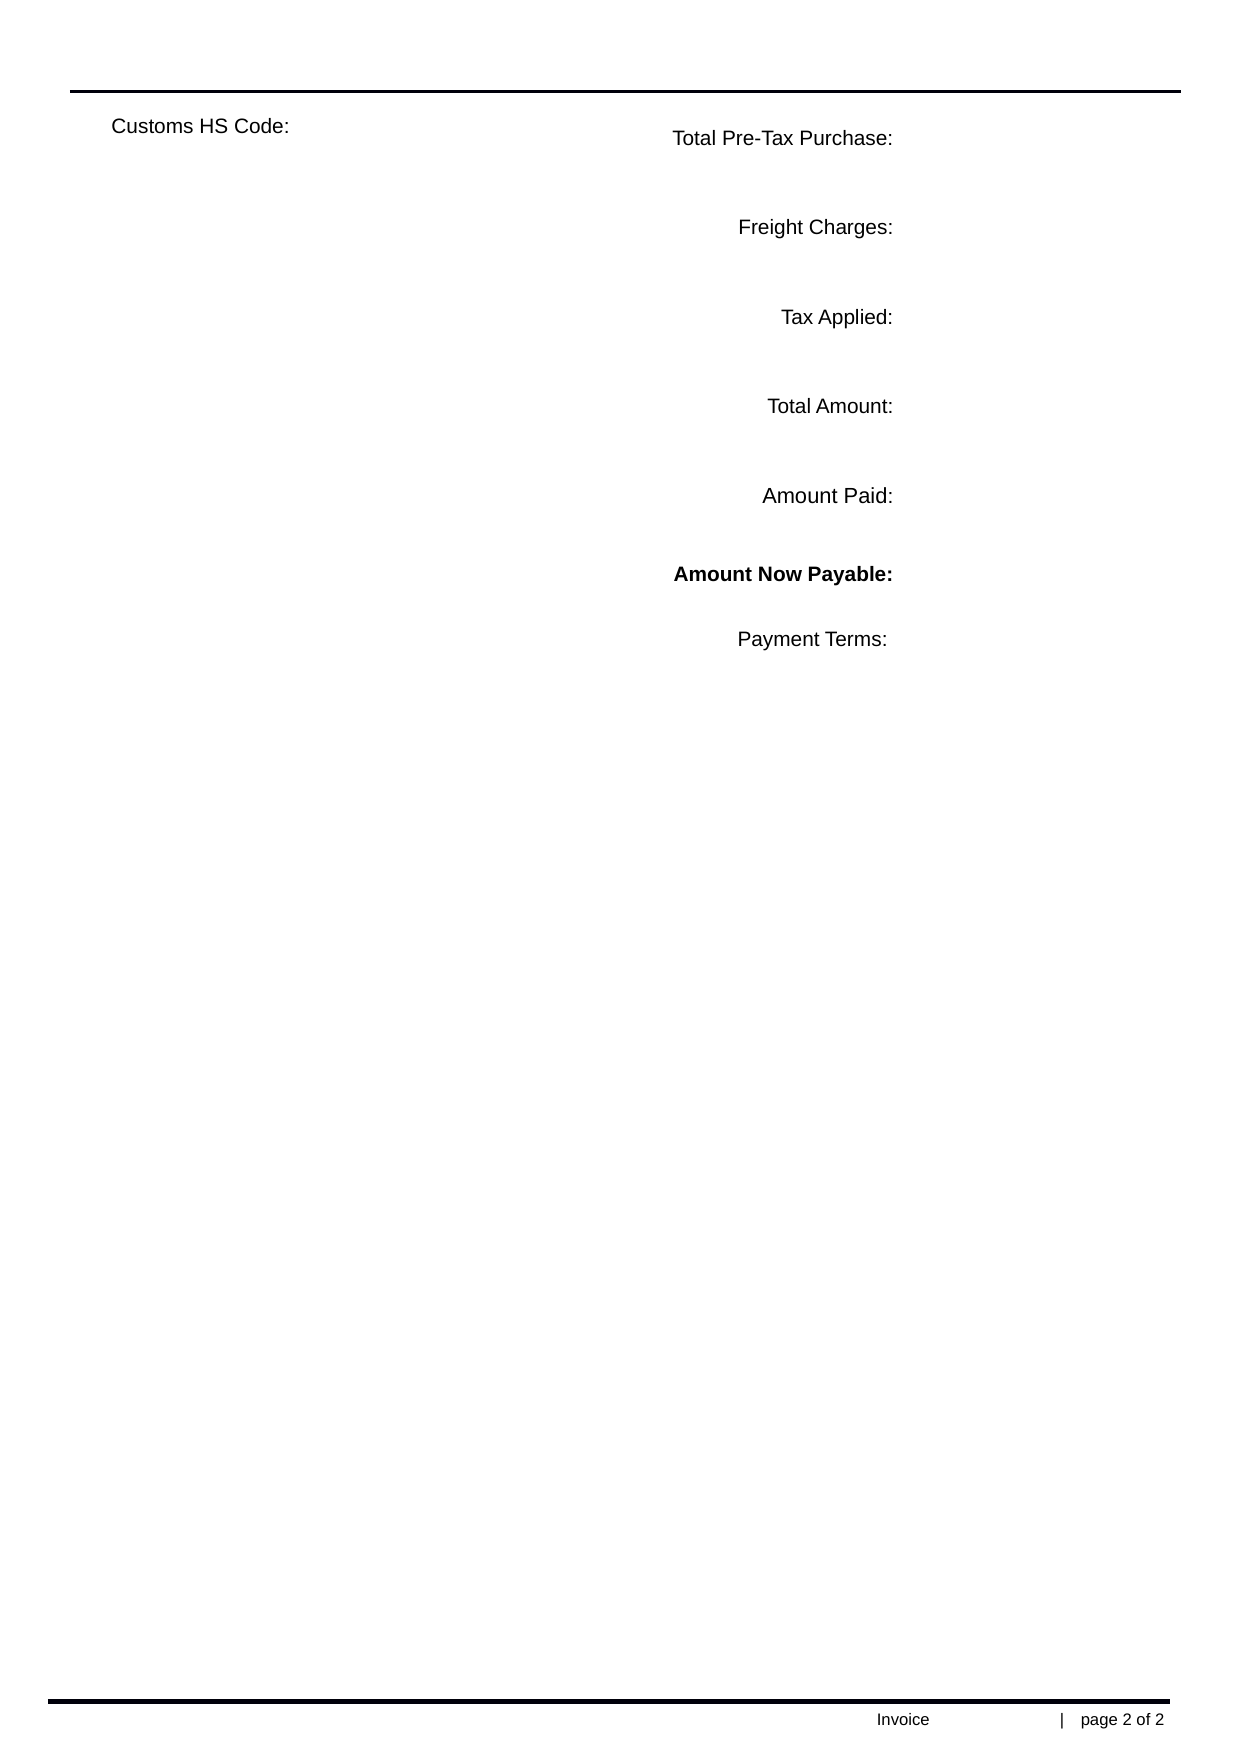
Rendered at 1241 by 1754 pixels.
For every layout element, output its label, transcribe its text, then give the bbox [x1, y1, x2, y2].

table_cell [70, 182, 647, 272]
table_cell <o.currency_id.name or ''> <formatLang(o.amount_total)> [896, 361, 1181, 451]
table_cell [70, 541, 647, 606]
table_cell Tax Applied: [648, 272, 896, 361]
table_header <o.currency_id.name or ''> <formatLang(o.amount_untaxed)> [896, 93, 1181, 182]
table_cell <o.currency_id.name or ''> <formatLang(o.deposit_paid)> [896, 451, 1181, 541]
table_cell [70, 606, 647, 657]
table_header Total Pre-Tax Purchase: [648, 93, 896, 182]
table_cell Amount Now Payable: [648, 541, 896, 606]
table_cell <o.currency_id.name or ''> <formatLang(o.amount_tax)> [896, 272, 1181, 361]
table_cell Amount Paid: [648, 451, 896, 541]
table_cell <o.payment_term and o.payment_term.name or ''> [896, 606, 1181, 657]
table_cell [70, 361, 647, 451]
table_cell [70, 272, 647, 361]
table_cell Freight Charges: [648, 182, 896, 272]
table_cell Total Amount: [648, 361, 896, 451]
table_cell Payment Terms: [648, 606, 896, 657]
table_cell <o.currency_id.name or ''> <formatLang(o.balance)> [896, 541, 1181, 606]
table_cell [70, 451, 647, 541]
table_cell <o.currency_id.name or ''> <formatLang(o.shipping_charge)> [896, 182, 1181, 272]
table_header Customs HS Code: <o.product_tariff_code_id and o.product_tariff_code_id.name or ''> [70, 93, 647, 182]
